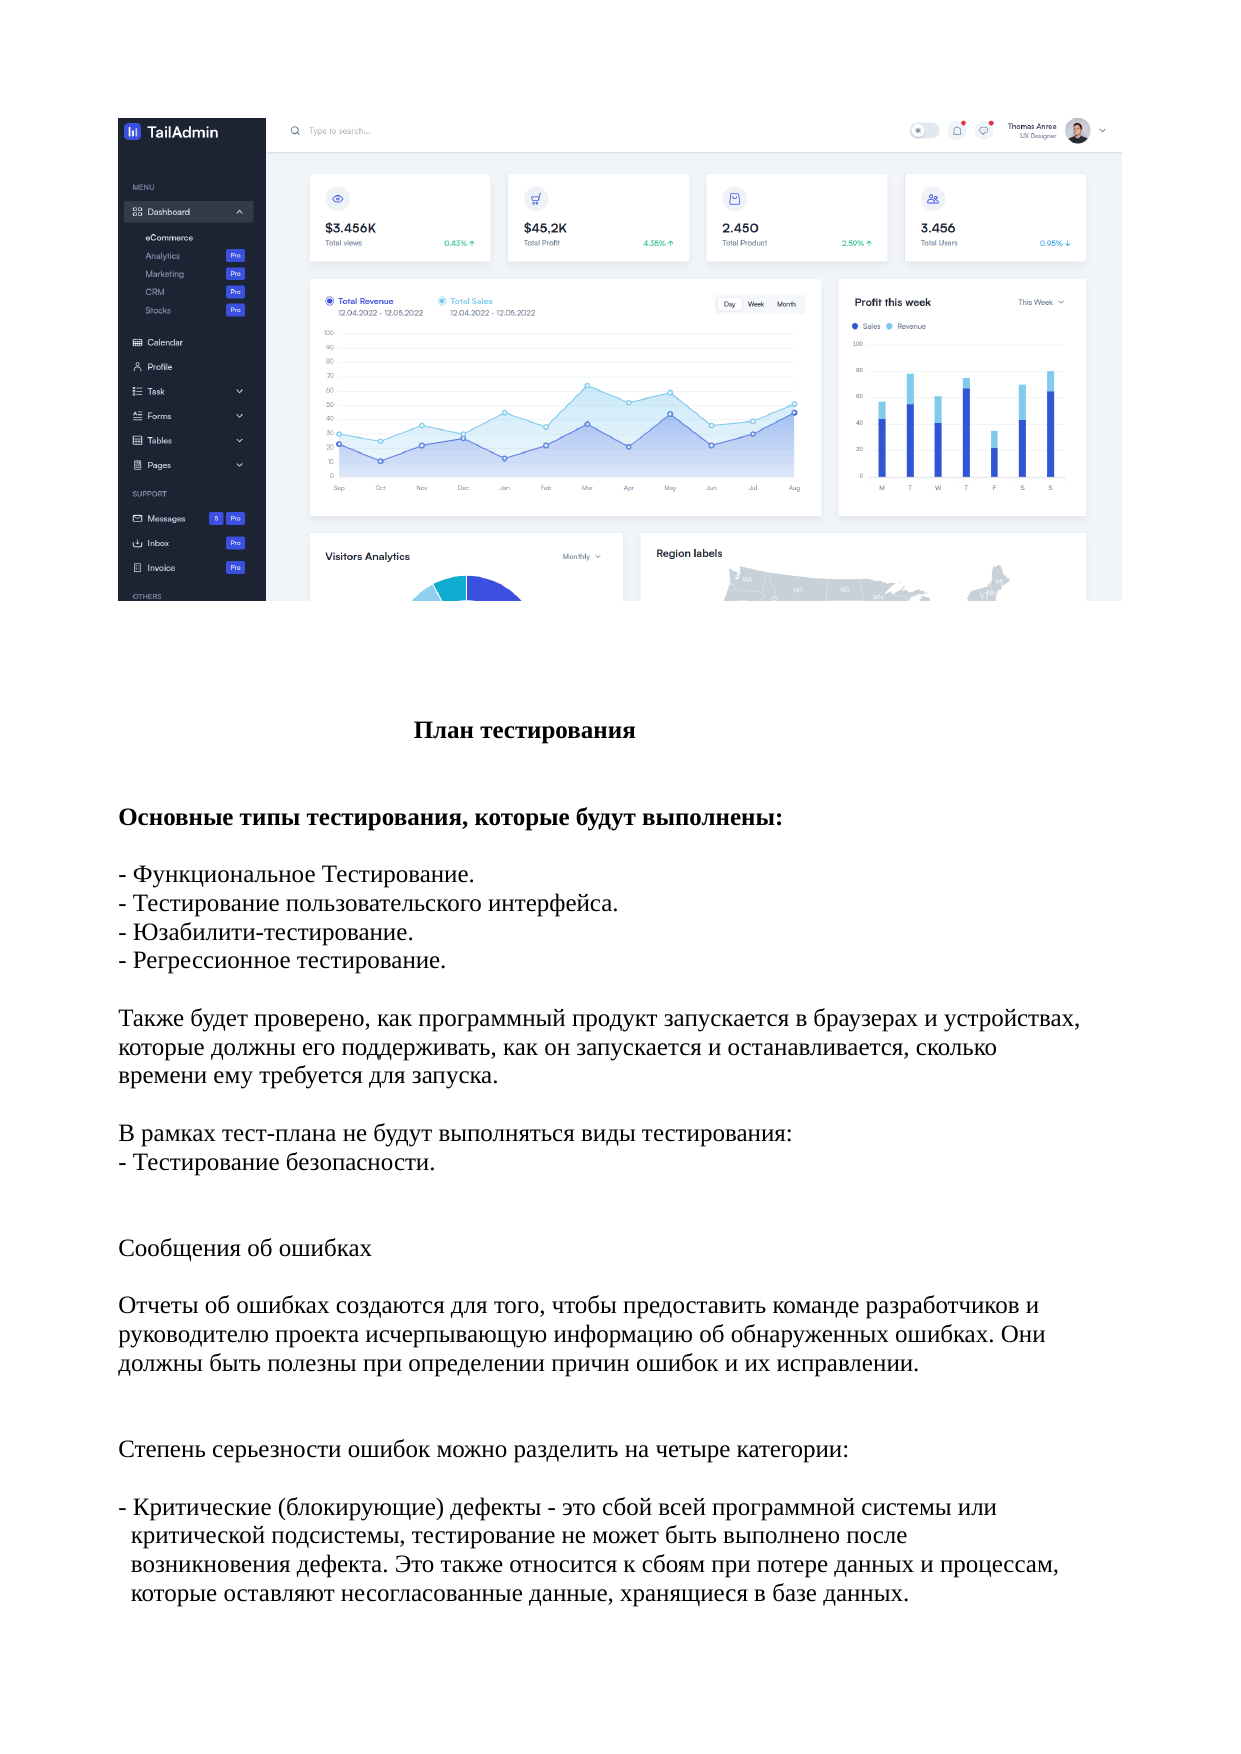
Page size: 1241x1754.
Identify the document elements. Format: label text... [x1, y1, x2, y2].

text Основные типы тестирования, которые будут выполнены: [118, 802, 1122, 831]
text должны быть полезны при определении причин ошибок и их исправлении. [118, 1348, 1122, 1377]
text которые должны его поддерживать, как он запускается и останавливается, сколько [118, 1032, 1122, 1061]
picture [118, 118, 1123, 601]
text критической подсистемы, тестирование не может быть выполнено после [118, 1521, 1122, 1549]
text План тестирования [118, 601, 1122, 744]
text руководителю проекта исчерпывающую информацию об обнаруженных ошибках. Они [118, 1319, 1122, 1348]
text времени ему требуется для запуска. [118, 1061, 1122, 1089]
text - Критические (блокирующие) дефекты - это сбой всей программной системы или [118, 1492, 1122, 1521]
text - Юзабилити-тестирование. [118, 917, 1122, 946]
text - Тестирование безопасности. [118, 1147, 1122, 1176]
text В рамках тест-плана не будут выполняться виды тестирования: [118, 1118, 1122, 1147]
text возникновения дефекта. Это также относится к сбоям при потере данных и процессам, [118, 1549, 1122, 1578]
text - Функциональное Тестирование. [118, 859, 1122, 888]
text - Регрессионное тестирование. [118, 946, 1122, 974]
text - Тестирование пользовательского интерфейса. [118, 888, 1122, 917]
text Также будет проверено, как программный продукт запускается в браузерах и устройствах, [118, 1003, 1122, 1032]
text Сообщения об ошибках [118, 1233, 1122, 1262]
text Степень серьезности ошибок можно разделить на четыре категории: [118, 1434, 1122, 1463]
text Отчеты об ошибках создаются для того, чтобы предоставить команде разработчиков и [118, 1291, 1122, 1319]
text которые оставляют несогласованные данные, хранящиеся в базе данных. [118, 1578, 1122, 1607]
